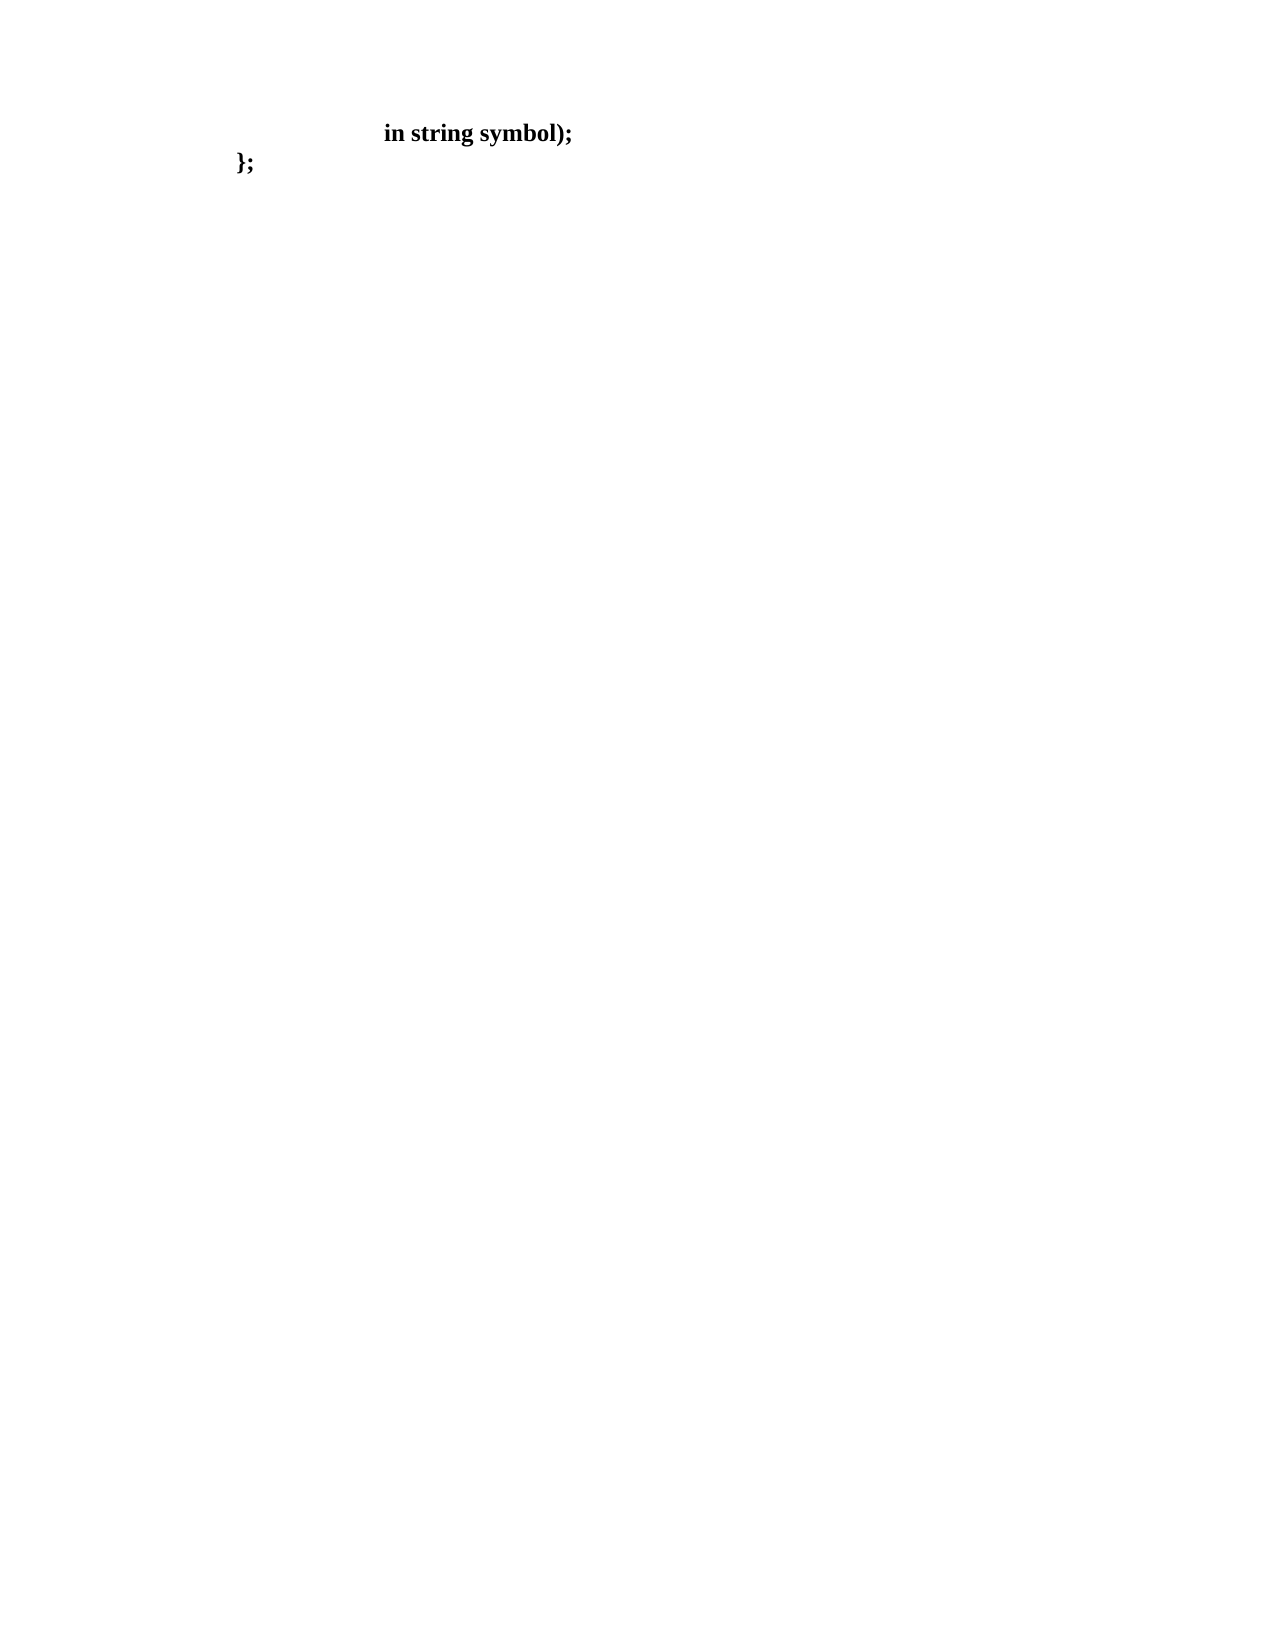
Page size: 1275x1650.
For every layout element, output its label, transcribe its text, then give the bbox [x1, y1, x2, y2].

text in string symbol); [236, 118, 1157, 147]
text }; [236, 147, 1157, 176]
